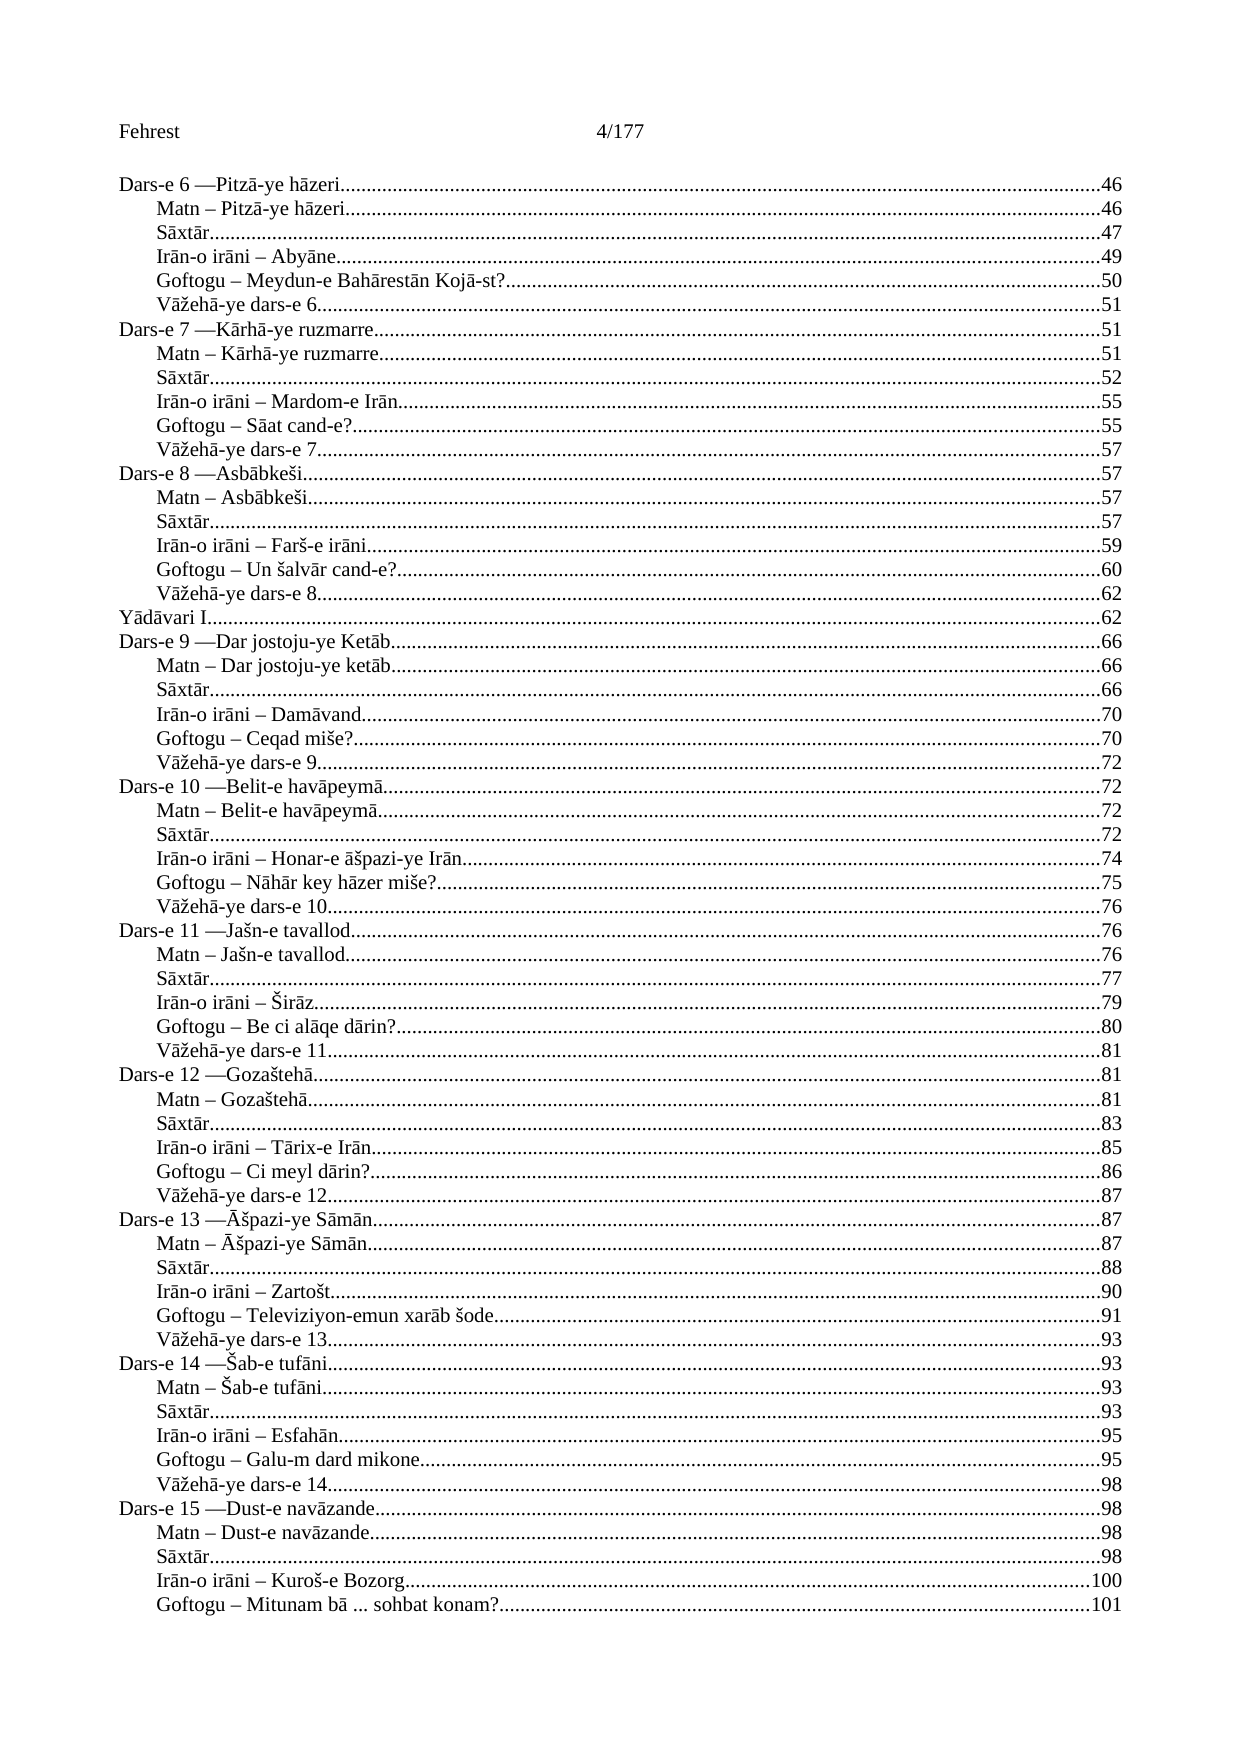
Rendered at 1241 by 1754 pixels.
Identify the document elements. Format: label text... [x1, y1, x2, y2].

text Vāžehā-ye dars-e 12 87 [118, 1183, 1122, 1207]
text Vāžehā-ye dars-e 6 51 [118, 292, 1122, 316]
text Dars-e 11 —Jašn‐e tavallod 76 [118, 918, 1122, 942]
text Matn – Gozaštehā 81 [118, 1086, 1122, 1111]
text Dars-e 9 —Dar jostoju‐ye Ketāb 66 [118, 629, 1122, 653]
text Irān‐o irāni – Mardom‐e Irān 55 [118, 389, 1122, 413]
text Matn – Belit‐e havāpeymā 72 [118, 798, 1122, 822]
text Dars-e 13 —Āšpazi‐ye Sāmān 87 [118, 1207, 1122, 1231]
text Irān‐o irāni – Esfahān 95 [118, 1423, 1122, 1447]
text Sāxtār 52 [118, 364, 1122, 389]
text Sāxtār 98 [118, 1544, 1122, 1568]
text Vāžehā-ye dars-e 7 57 [118, 437, 1122, 461]
text Irān‐o irāni – Tārix‐e Irān 85 [118, 1134, 1122, 1159]
text Matn – Dar jostoju‐ye ketāb 66 [118, 653, 1122, 677]
text Irān‐o irāni – Kuroš‐e Bozorg 100 [118, 1568, 1122, 1592]
text Irān‐o irāni – Farš‐e irāni 59 [118, 533, 1122, 557]
text Irān‐o irāni – Damāvand 70 [118, 701, 1122, 726]
text Dars-e 8 —Asbābkeši 57 [118, 461, 1122, 485]
text Goftogu – Televiziyon‐emun xarāb šode. 91 [118, 1303, 1122, 1327]
text Vāžehā-ye dars-e 13 93 [118, 1327, 1122, 1351]
text Irān‐o irāni – Honar‐e āšpazi‐ye Irān 74 [118, 846, 1122, 870]
text Goftogu – Ceqad miše? 70 [118, 726, 1122, 749]
text Sāxtār 57 [118, 509, 1122, 533]
text Goftogu – Be ci alāqe dārin? 80 [118, 1014, 1122, 1038]
text Sāxtār 93 [118, 1399, 1122, 1423]
text Irān‐o irāni – Širāz 79 [118, 990, 1122, 1014]
text Sāxtār 83 [118, 1111, 1122, 1134]
text Matn – Pitzā‐ye hāzeri 46 [118, 196, 1122, 220]
text Goftogu – Meydun‐e Bahārestān Kojā‐st? 50 [118, 268, 1122, 292]
text Dars-e 10 —Belit‐e havāpeymā 72 [118, 774, 1122, 798]
text Matn – Asbābkeši 57 [118, 485, 1122, 509]
text Vāžehā-ye dars-e 10 76 [118, 894, 1122, 918]
text Dars-e 15 —Dust‐e navāzande 98 [118, 1496, 1122, 1519]
text Goftogu – Un šalvār cand‐e? 60 [118, 557, 1122, 581]
text Matn – Kārhā‐ye ruzmarre 51 [118, 341, 1122, 364]
text Dars-e 12 —Gozaštehā 81 [118, 1062, 1122, 1086]
text Sāxtār 47 [118, 220, 1122, 244]
text Goftogu – Mitunam bā ... sohbat konam? 101 [118, 1592, 1122, 1616]
text Matn – Āšpazi‐ye Sāmān 87 [118, 1231, 1122, 1255]
text Irān‐o irāni – Abyāne 49 [118, 244, 1122, 268]
text Vāžehā-ye dars-e 8 62 [118, 581, 1122, 605]
text Matn – Dust‐e navāzande 98 [118, 1519, 1122, 1544]
text Dars-e 14 —Šab‐e tufāni 93 [118, 1351, 1122, 1375]
text Vāžehā-ye dars-e 9 72 [118, 749, 1122, 774]
text Sāxtār 77 [118, 966, 1122, 990]
text Goftogu – Sāat cand‐e? 55 [118, 413, 1122, 437]
text Yādāvari I 62 [118, 605, 1122, 629]
text Matn – Jašn‐e tavallod 76 [118, 942, 1122, 966]
text Dars-e 6 —Pitzā‐ye hāzeri 46 [118, 172, 1122, 196]
text Vāžehā-ye dars-e 14 98 [118, 1471, 1122, 1496]
text Sāxtār 72 [118, 822, 1122, 846]
text Sāxtār 88 [118, 1255, 1122, 1279]
text Sāxtār 66 [118, 677, 1122, 701]
text Goftogu – Ci meyl dārin? 86 [118, 1159, 1122, 1183]
text Vāžehā-ye dars-e 11 81 [118, 1038, 1122, 1062]
text Goftogu – Nāhār key hāzer miše? 75 [118, 870, 1122, 894]
text Dars-e 7 —Kārhā‐ye ruzmarre 51 [118, 316, 1122, 341]
text Goftogu – Galu‐m dard mikone. 95 [118, 1447, 1122, 1471]
text Irān‐o irāni – Zartošt 90 [118, 1279, 1122, 1303]
text Matn – Šab‐e tufāni 93 [118, 1375, 1122, 1399]
